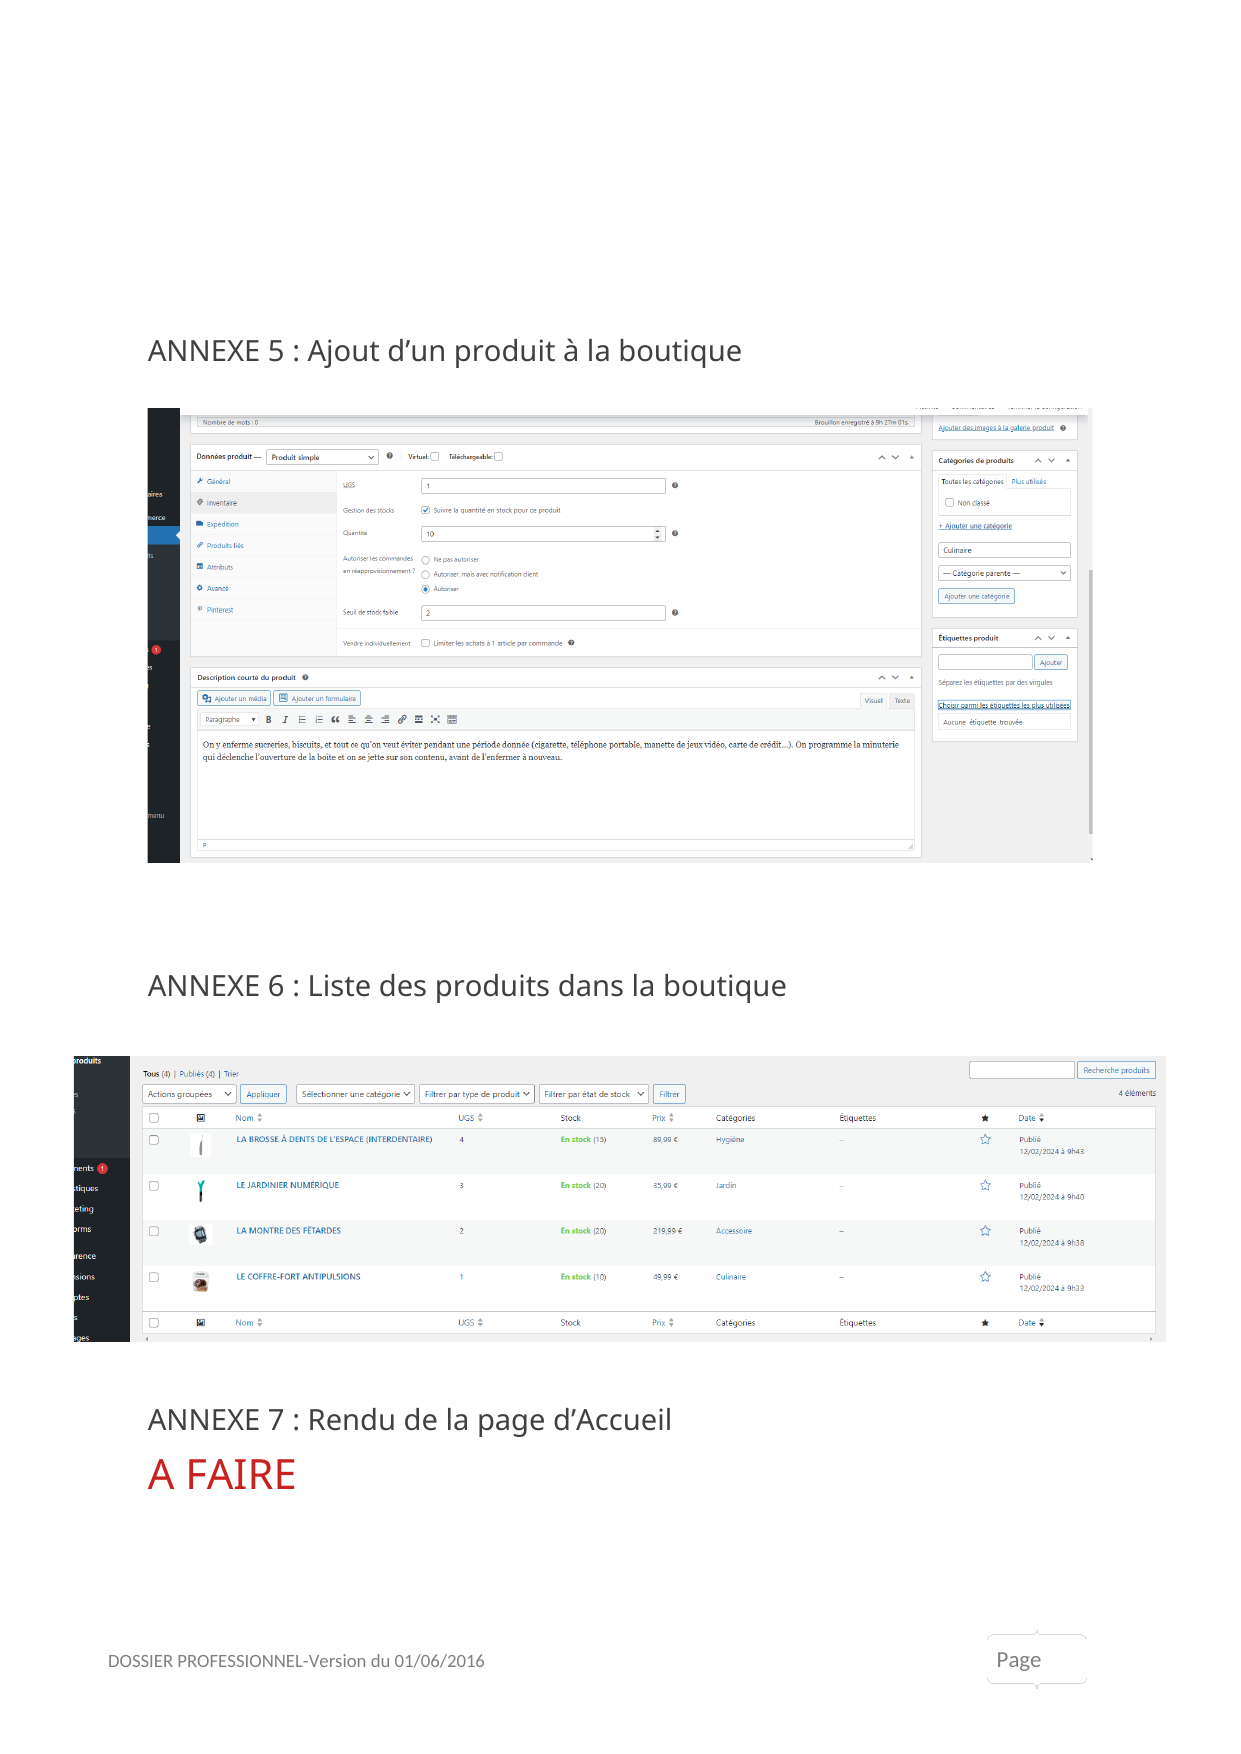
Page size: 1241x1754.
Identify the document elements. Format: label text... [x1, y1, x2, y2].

text ANNEXE 7 : Rendu de la page d’Accueil [148, 1399, 1093, 1439]
text ANNEXE 5 : Ajout d’un produit à la boutique [148, 330, 1093, 370]
text ANNEXE 6 : Liste des produits dans la boutique [148, 966, 1093, 1005]
picture [147, 408, 1093, 863]
text A FAIRE [148, 1445, 1093, 1501]
picture [73, 1056, 1167, 1342]
